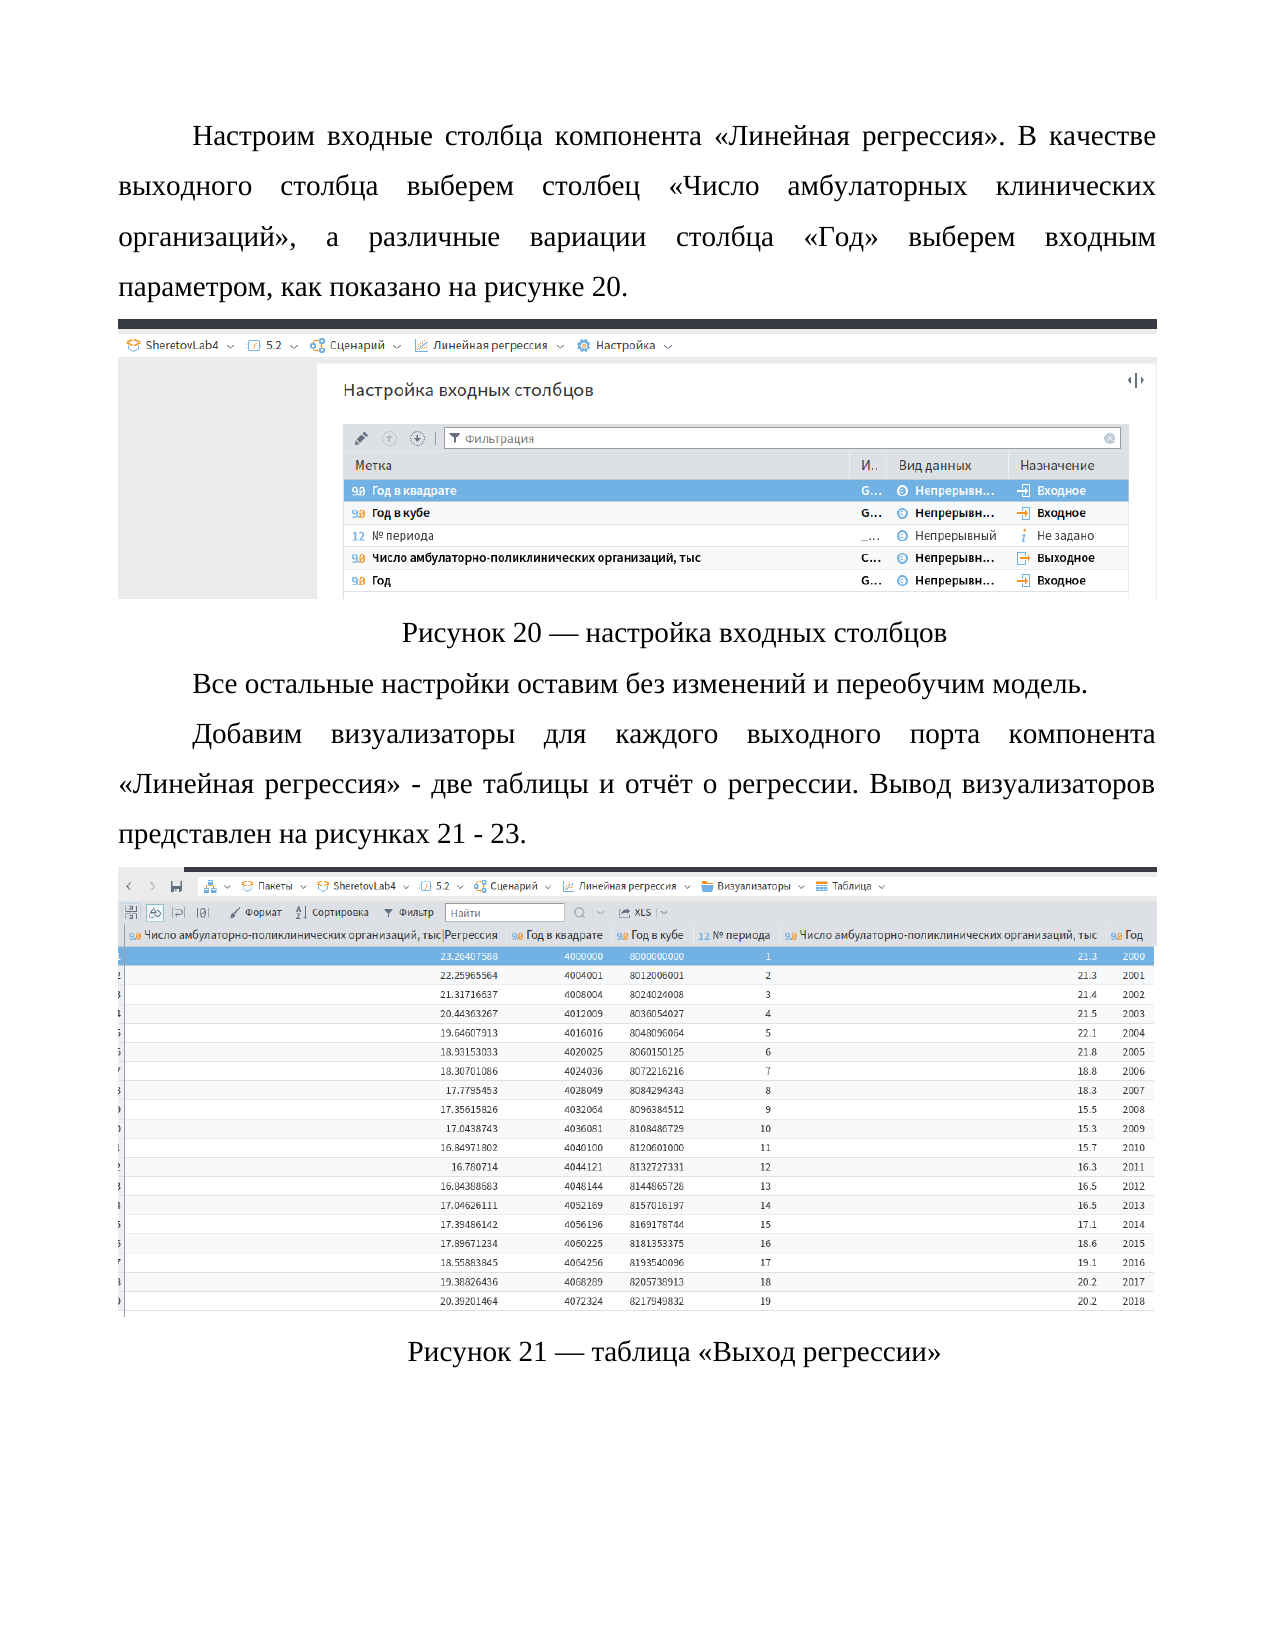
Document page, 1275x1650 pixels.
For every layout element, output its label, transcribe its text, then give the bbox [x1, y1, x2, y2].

text Добавим визуализаторы для каждого выходного порта компонента «Линейная регрессия» - две таблицы и отчёт о регрессии. Вывод визуализаторов представлен на рисунках 21 - 23. [118, 716, 1157, 850]
picture [118, 867, 1157, 1317]
text Рисунок 20 — настройка входных столбцов [118, 599, 1157, 649]
text Настроим входные столбца компонента «Линейная регрессия». В качестве выходного столбца выберем столбец «Число амбулаторных клинических организаций», а различные вариации столбца «Год» выберем входным параметром, как показано на рисунке 20. [118, 118, 1157, 303]
picture [118, 319, 1157, 599]
text Рисунок 21 — таблица «Выход регрессии» [118, 1317, 1157, 1367]
text Все остальные настройки оставим без изменений и переобучим модель. [118, 666, 1157, 699]
